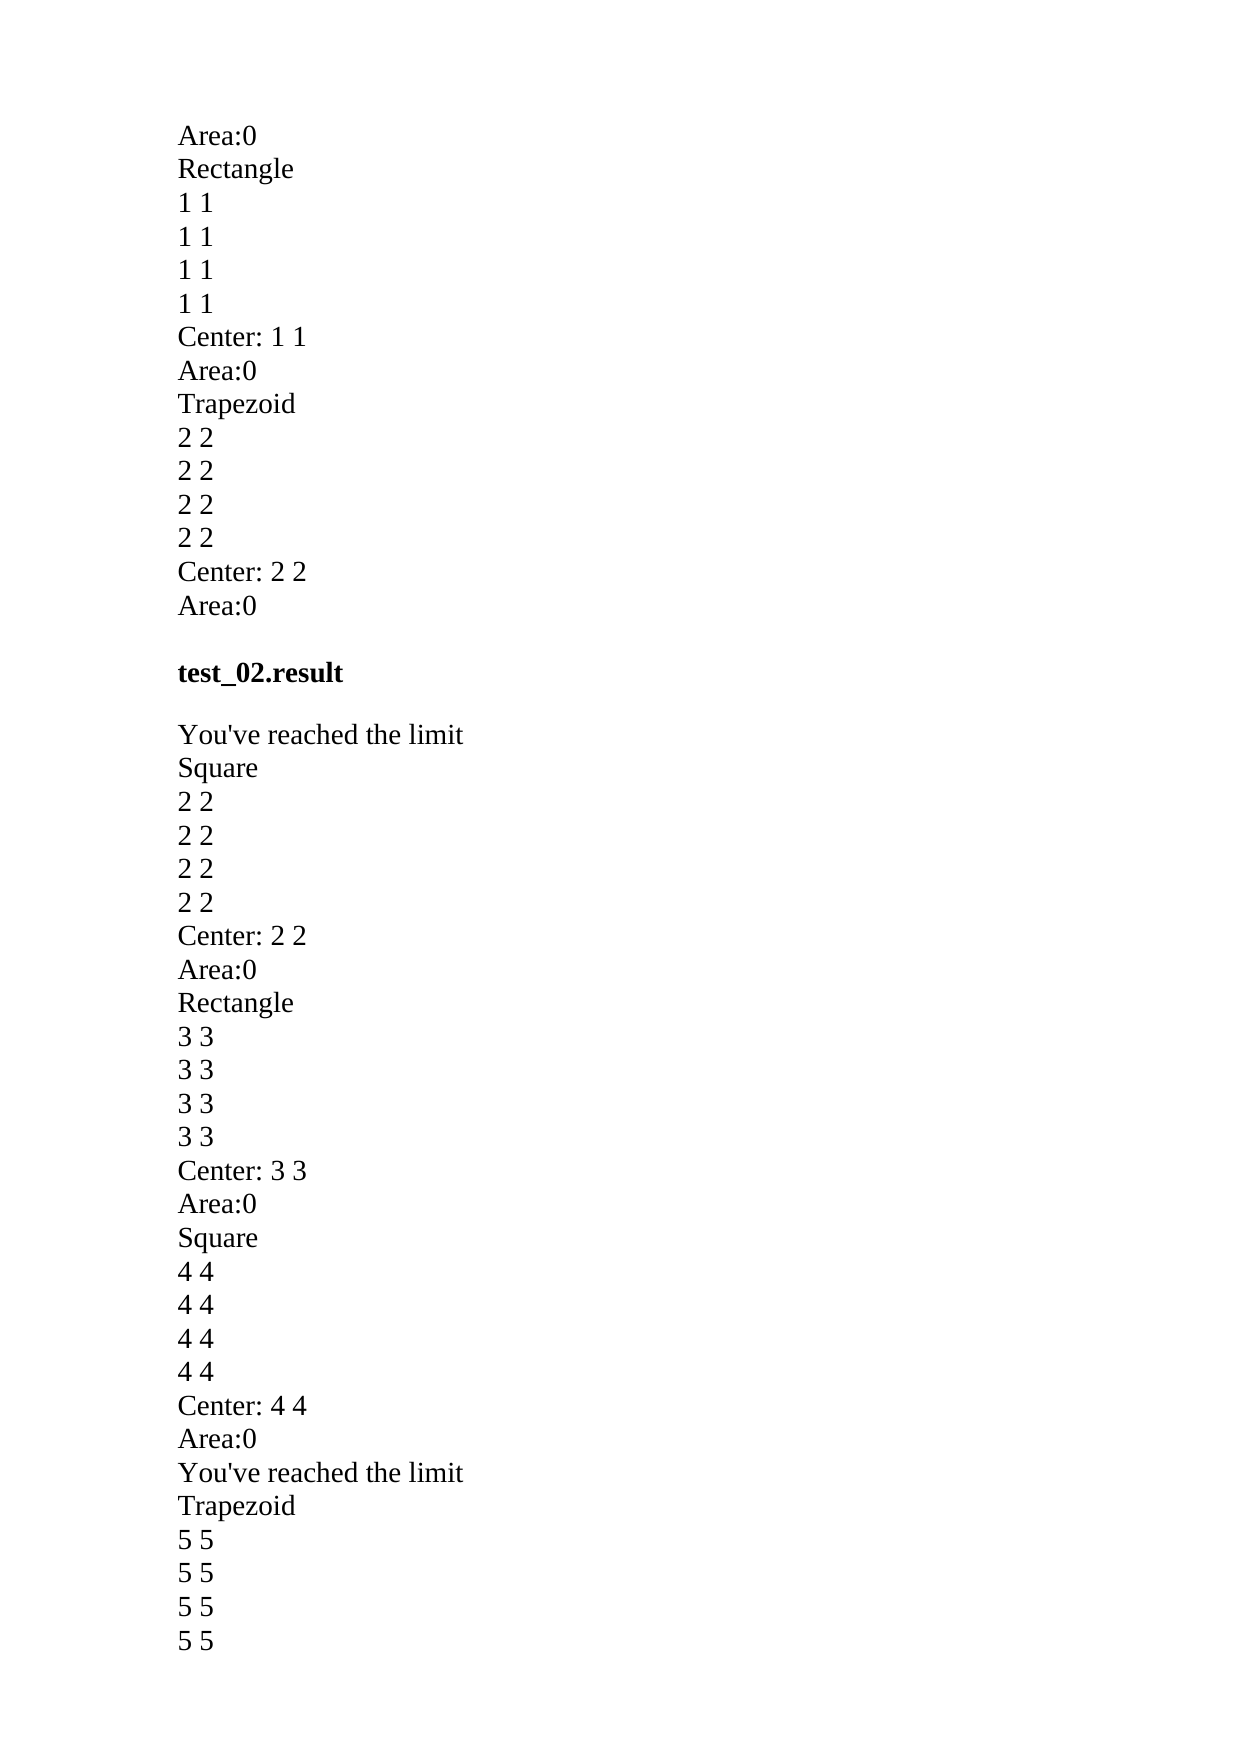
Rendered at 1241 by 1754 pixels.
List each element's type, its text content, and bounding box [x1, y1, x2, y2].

text Center: 3 3 [177, 1153, 1152, 1187]
text Area:0 [177, 1187, 1152, 1220]
text test_02.result [177, 655, 1152, 688]
text 5 5 [177, 1522, 1152, 1556]
text 1 1 [177, 286, 1152, 319]
text 2 2 [177, 487, 1152, 521]
text Area:0 [177, 353, 1152, 386]
text 3 3 [177, 1052, 1152, 1086]
text 5 5 [177, 1589, 1152, 1623]
text You've reached the limit [177, 1455, 1152, 1488]
text Area:0 [177, 1421, 1152, 1455]
text Area:0 [177, 588, 1152, 621]
text Trapezoid [177, 1488, 1152, 1522]
text Square [177, 751, 1152, 784]
text 2 2 [177, 885, 1152, 918]
text 3 3 [177, 1086, 1152, 1119]
text Center: 2 2 [177, 554, 1152, 588]
text 4 4 [177, 1321, 1152, 1354]
text Rectangle [177, 152, 1152, 185]
text 4 4 [177, 1354, 1152, 1388]
text 4 4 [177, 1254, 1152, 1287]
text 2 2 [177, 818, 1152, 851]
text Square [177, 1220, 1152, 1254]
text 2 2 [177, 420, 1152, 453]
text 3 3 [177, 1119, 1152, 1153]
text Trapezoid [177, 386, 1152, 420]
text Center: 1 1 [177, 319, 1152, 353]
text 1 1 [177, 185, 1152, 219]
text 2 2 [177, 851, 1152, 885]
text Rectangle [177, 985, 1152, 1019]
text 2 2 [177, 453, 1152, 487]
text Area:0 [177, 952, 1152, 985]
text You've reached the limit [177, 717, 1152, 751]
text 5 5 [177, 1556, 1152, 1589]
text 1 1 [177, 252, 1152, 286]
text Center: 2 2 [177, 918, 1152, 952]
text 4 4 [177, 1287, 1152, 1321]
text 3 3 [177, 1019, 1152, 1052]
text 2 2 [177, 521, 1152, 554]
text Center: 4 4 [177, 1388, 1152, 1421]
text 5 5 [177, 1623, 1152, 1656]
text 2 2 [177, 784, 1152, 818]
text Area:0 [177, 118, 1152, 152]
text 1 1 [177, 219, 1152, 252]
